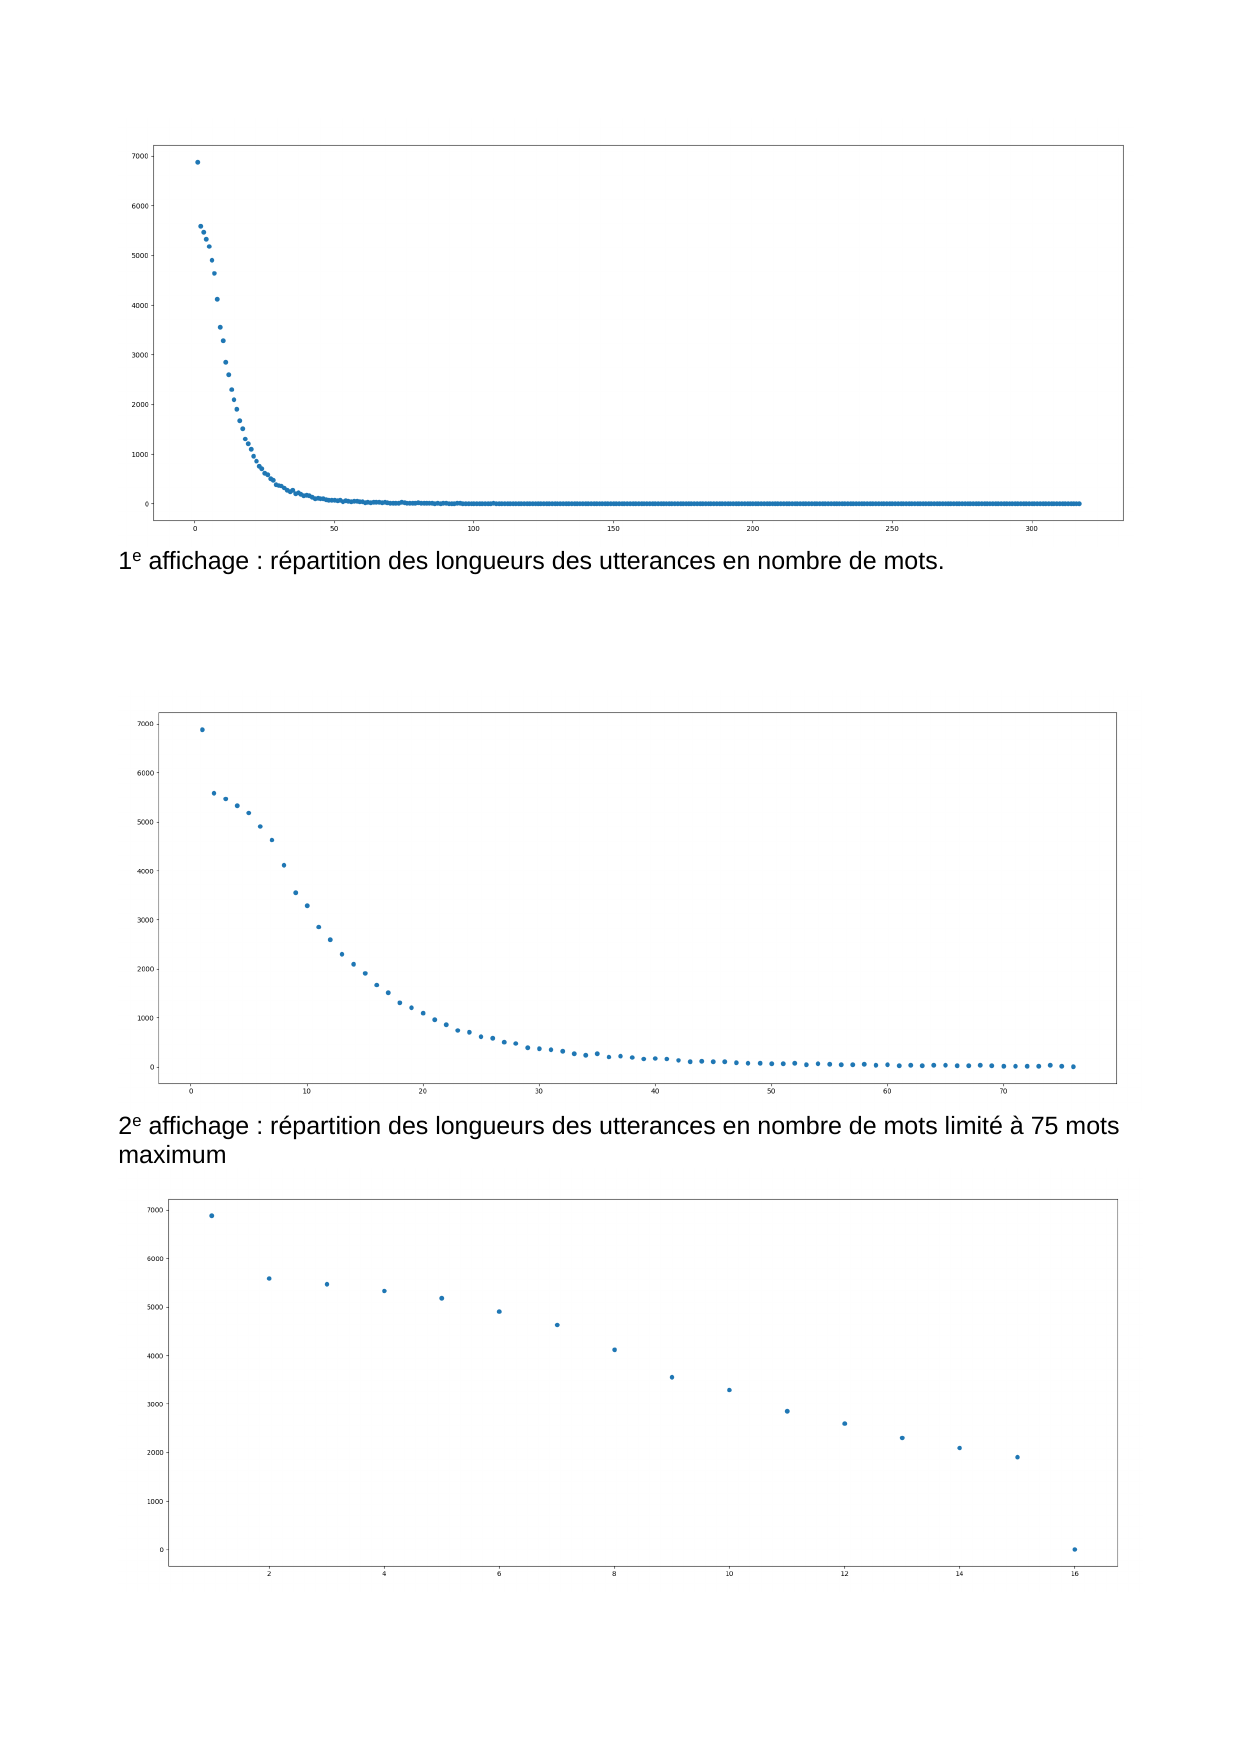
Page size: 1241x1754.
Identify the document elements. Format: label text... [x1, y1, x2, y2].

picture [118, 1168, 1143, 1592]
picture [118, 118, 1134, 547]
picture [118, 690, 1143, 1111]
text 2e affichage : répartition des longueurs des utterances en nombre de mots limité à 75 mots maximum [118, 1111, 1122, 1168]
text 1e affichage : répartition des longueurs des utterances en nombre de mots. [118, 547, 1122, 575]
